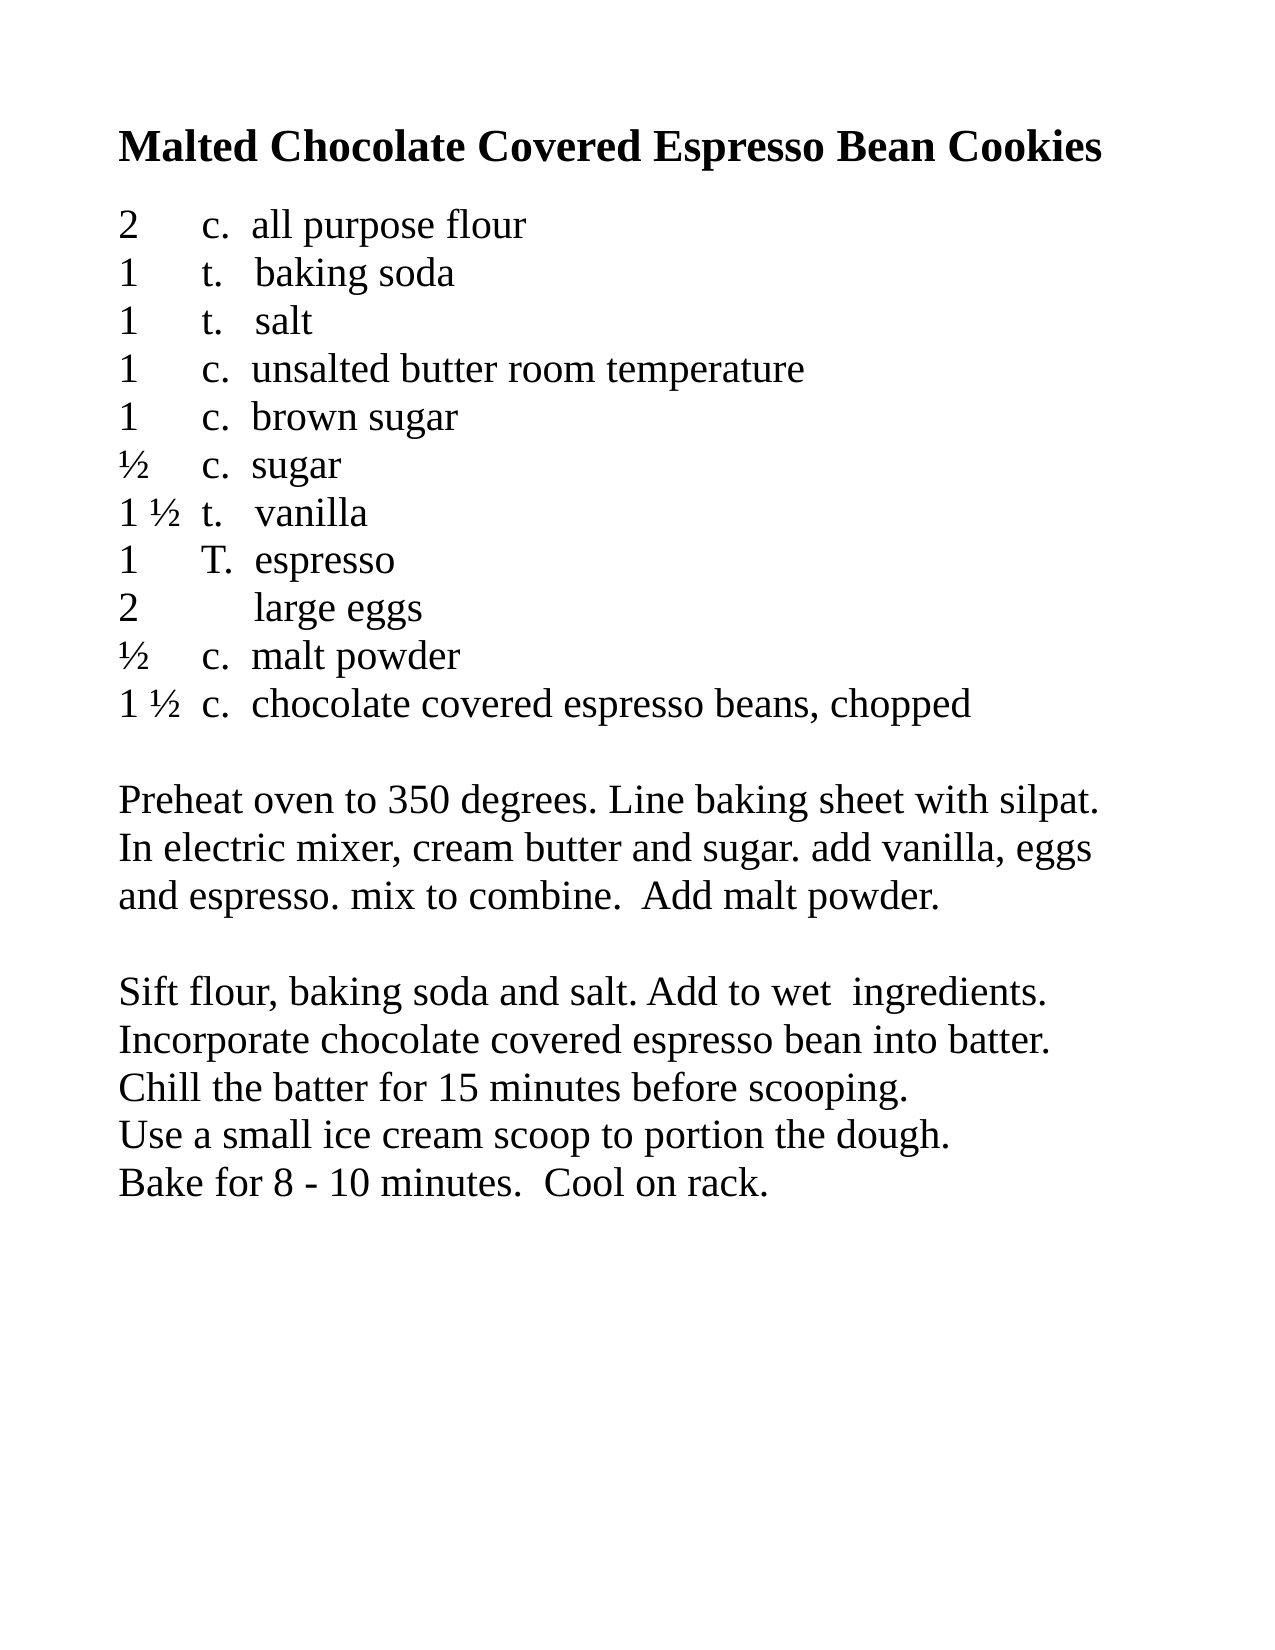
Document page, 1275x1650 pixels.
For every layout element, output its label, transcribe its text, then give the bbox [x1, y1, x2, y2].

text This coffee ice cream would make a great mud pie with an oreo cookie crust, a fudge topping, and some chocolate covered espresso beans on top... I SHOULD HAVE DONE THAT! Next time :) [118, 1206, 1157, 1433]
text Preheat oven to 350 degrees. Line baking sheet with silpat. [118, 774, 1157, 822]
text Malted Chocolate Covered Espresso Bean Cookies [118, 118, 1157, 171]
text 1 ½ c. chocolate covered espresso beans, chopped [118, 679, 1157, 727]
text ½ c. sugar [118, 439, 1157, 487]
text Incorporate chocolate covered espresso bean into batter. [118, 1014, 1157, 1062]
text 1 c. brown sugar [118, 391, 1157, 439]
text ½ c. malt powder [118, 631, 1157, 679]
text 2 large eggs [118, 583, 1157, 631]
text 1 t. salt [118, 295, 1157, 343]
text 2 c. all purpose flour [118, 199, 1157, 247]
text 1 t. baking soda [118, 247, 1157, 295]
text 1 T. espresso [118, 535, 1157, 583]
text Bake for 8 - 10 minutes. Cool on rack. [118, 1158, 1157, 1206]
text Sift flour, baking soda and salt. Add to wet ingredients. [118, 966, 1157, 1014]
text In electric mixer, cream butter and sugar. add vanilla, eggs and espresso. mix to combine. Add malt powder. [118, 822, 1157, 918]
text 1 c. unsalted butter room temperature [118, 343, 1157, 391]
text Use a small ice cream scoop to portion the dough. [118, 1110, 1157, 1158]
text Chill the batter for 15 minutes before scooping. [118, 1062, 1157, 1110]
text 1 ½ t. vanilla [118, 487, 1157, 535]
